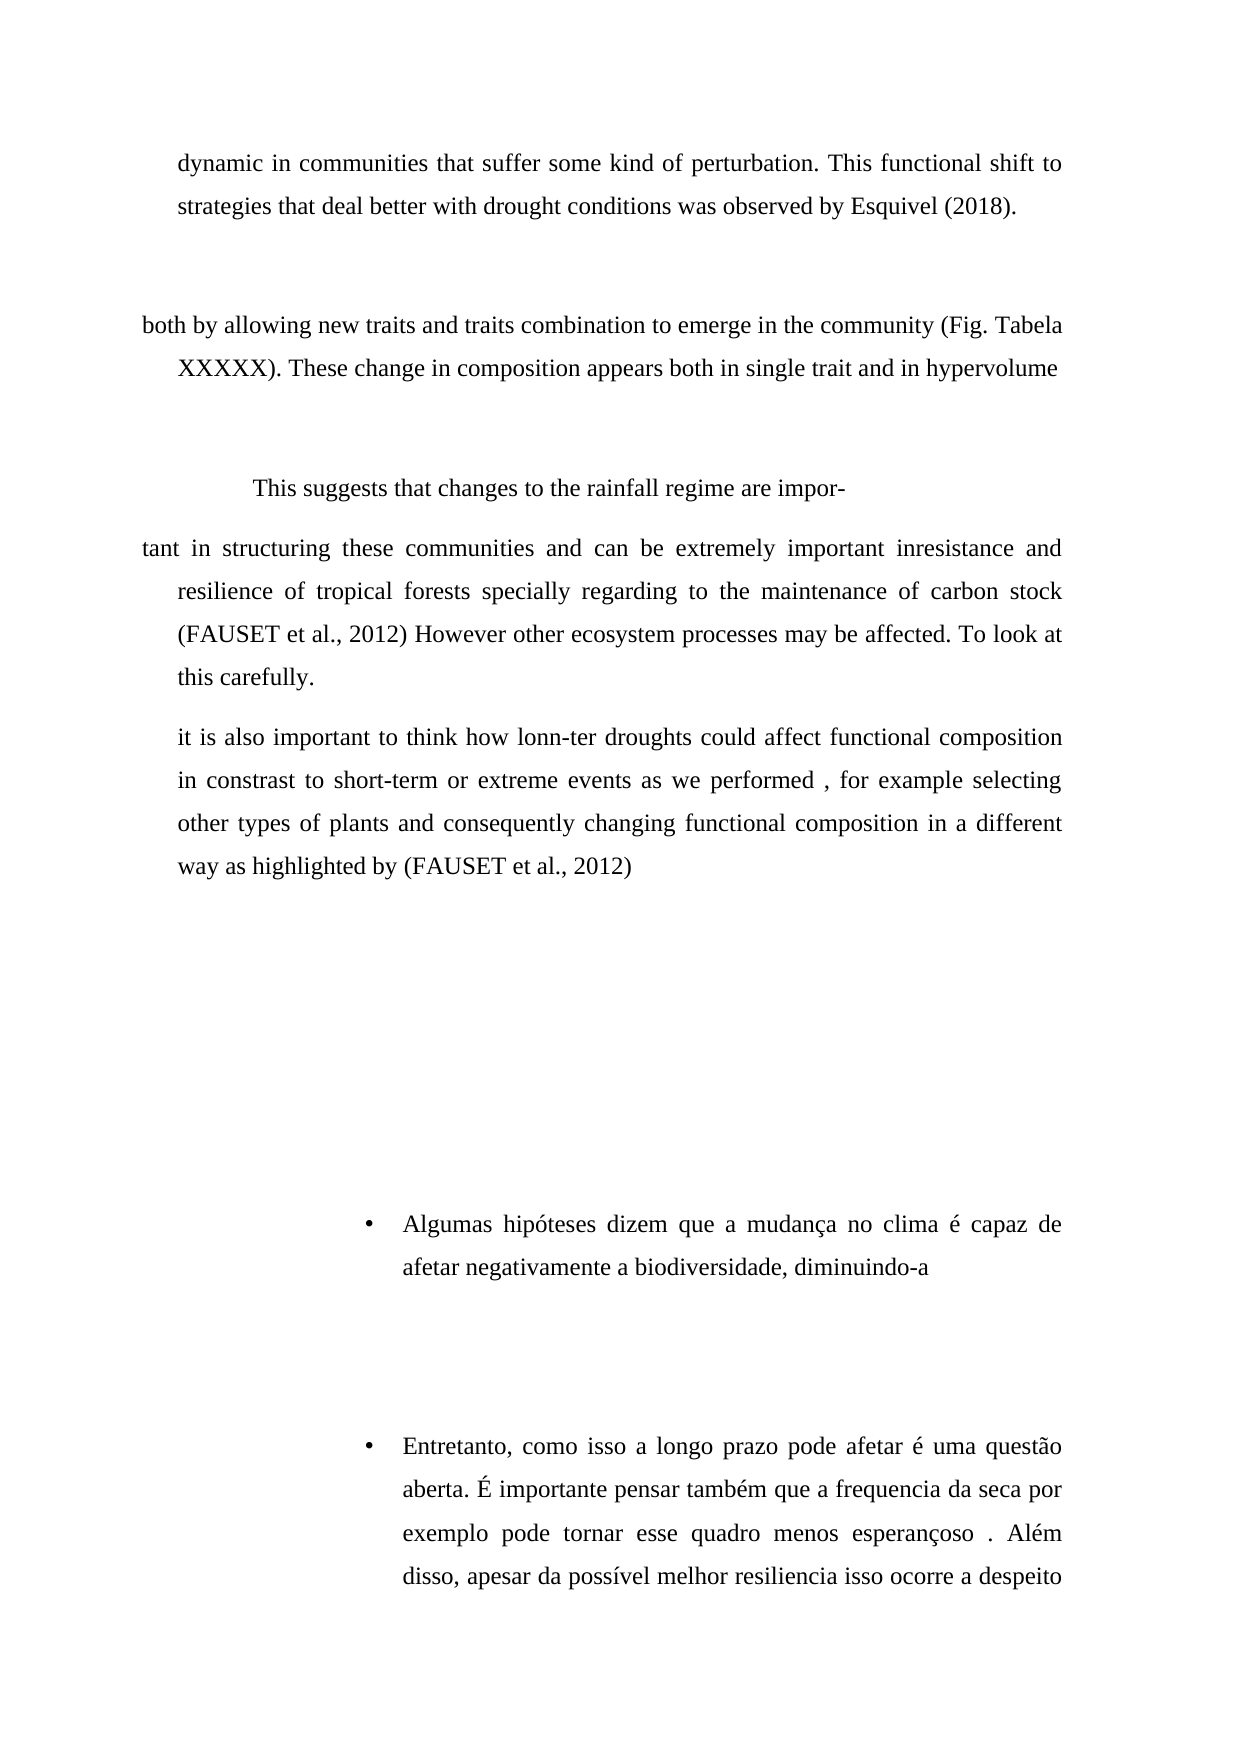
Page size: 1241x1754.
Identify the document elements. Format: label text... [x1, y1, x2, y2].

text both by allowing new traits and traits combination to emerge in the community (Fig. Tabela XXXXX). These change in composition appears both in single trait and in hypervolume [142, 310, 1063, 382]
text dynamic in communities that suffer some kind of perturbation. This functional shift to strategies that deal better with drought conditions was observed by Esquivel (2018). [142, 148, 1063, 219]
text it is also important to think how lonn-ter droughts could affect functional composition in constrast to short-term or extreme events as we performed , for example selecting other types of plants and consequently changing functional composition in a different way as highlighted by (FAUSET et al., 2012)⁠ [142, 722, 1063, 880]
text This suggests that changes to the rainfall regime are impor- [142, 473, 1063, 502]
list Algumas hipóteses dizem que a mudança no clima é capaz de afetar negativamente a biodiversidade, diminuindo-a [365, 1209, 1063, 1281]
list Entretanto, como isso a longo prazo pode afetar é uma questão aberta. É importante pensar também que a frequencia da seca por exemplo pode tornar esse quadro menos esperançoso . Além disso, apesar da possível melhor resiliencia isso ocorre a despeito [365, 1431, 1063, 1589]
text tant in structuring these communities and can be extremely important inresistance and resilience of tropical forests specially regarding to the maintenance of carbon stock (FAUSET et al., 2012)⁠ However other ecosystem processes may be affected. To look at this carefully. [142, 533, 1063, 691]
